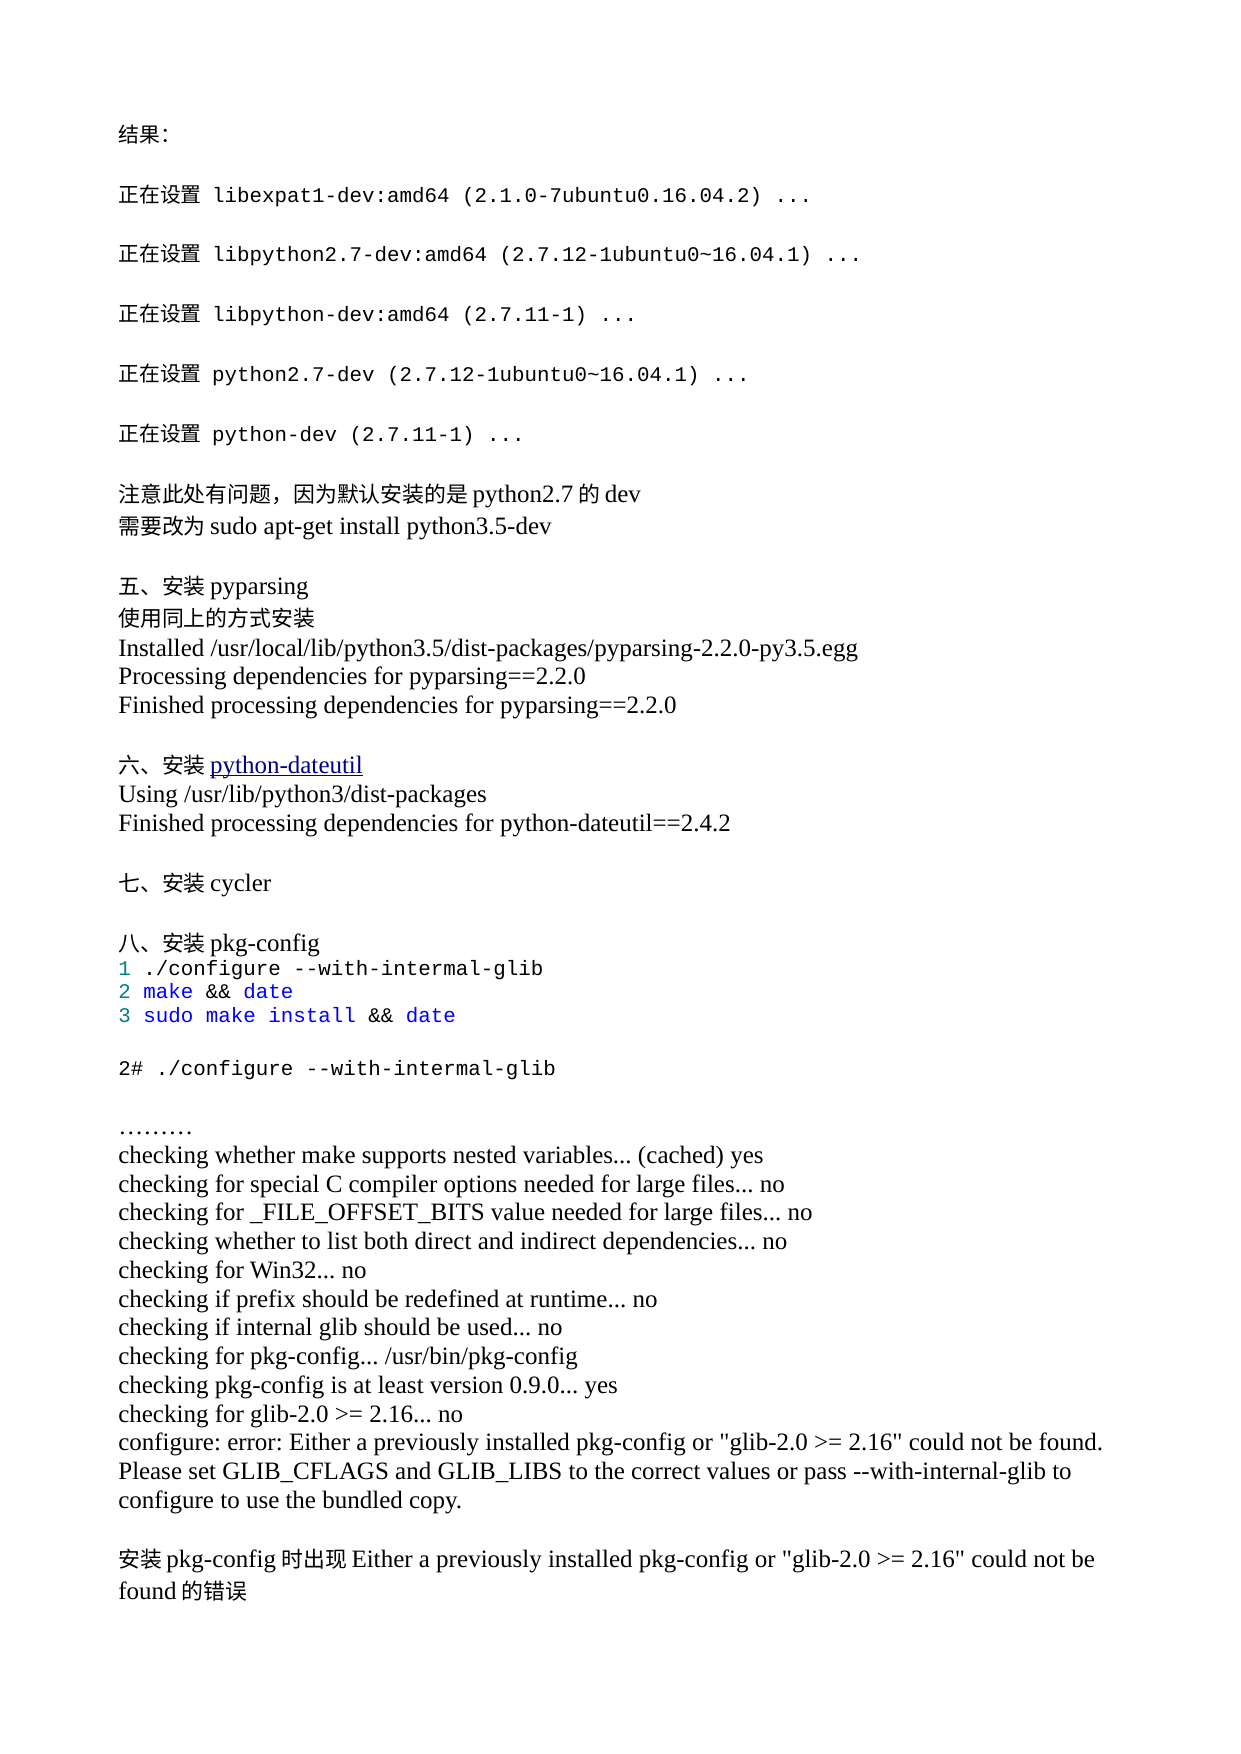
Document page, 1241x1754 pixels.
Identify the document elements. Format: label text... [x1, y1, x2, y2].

text 使用同上的方式安装 [118, 601, 1122, 633]
text checking whether make supports nested variables... (cached) yes [118, 1140, 1122, 1169]
text checking pkg-config is at least version 0.9.0... yes [118, 1370, 1122, 1399]
text Finished processing dependencies for pyparsing==2.2.0 [118, 690, 1122, 719]
text Installed /usr/local/lib/python3.5/dist-packages/pyparsing-2.2.0-py3.5.egg [118, 633, 1122, 661]
text 2# ./configure --with-intermal-glib [118, 1058, 1122, 1082]
text 注意此处有问题，因为默认安装的是python2.7的dev [118, 477, 1122, 509]
text 六、安装python-dateutil [118, 748, 1122, 779]
text checking if prefix should be redefined at runtime... no [118, 1284, 1122, 1312]
text checking if internal glib should be used... no [118, 1312, 1122, 1341]
text ……… [118, 1111, 1122, 1140]
text Finished processing dependencies for python-dateutil==2.4.2 [118, 808, 1122, 837]
text checking for glib-2.0 >= 2.16... no [118, 1399, 1122, 1427]
text checking for pkg-config... /usr/bin/pkg-config [118, 1341, 1122, 1370]
text 正在设置 python2.7-dev (2.7.12-1ubuntu0~16.04.1) ... [118, 357, 1122, 388]
text 五、安装pyparsing [118, 569, 1122, 601]
text Using /usr/lib/python3/dist-packages [118, 779, 1122, 808]
text 正在设置 libpython-dev:amd64 (2.7.11-1) ... [118, 298, 1122, 328]
text configure: error: Either a previously installed pkg-config or "glib-2.0 >= 2.16" could not be found. Please set GLIB_CFLAGS and GLIB_LIBS to the correct values or pass --with-internal-glib to configure to use the bundled copy. [118, 1427, 1122, 1514]
text checking for special C compiler options needed for large files... no [118, 1169, 1122, 1197]
text 安装pkg-config时出现 Either a previously installed pkg-config or "glib-2.0 >= 2.16" could not be found的错误 [118, 1542, 1122, 1606]
text 2 make && date [118, 981, 1122, 1005]
text 正在设置 libexpat1-dev:amd64 (2.1.0-7ubuntu0.16.04.2) ... [118, 178, 1122, 208]
text checking whether to list both direct and indirect dependencies... no [118, 1226, 1122, 1255]
text 3 sudo make install && date [118, 1005, 1122, 1029]
text 七、安装cycler [118, 866, 1122, 897]
text checking for _FILE_OFFSET_BITS value needed for large files... no [118, 1197, 1122, 1226]
text checking for Win32... no [118, 1255, 1122, 1284]
text 结果： [118, 118, 1122, 148]
text 1 ./configure --with-intermal-glib [118, 958, 1122, 981]
text 正在设置 python-dev (2.7.11-1) ... [118, 417, 1122, 448]
text 需要改为sudo apt-get install python3.5-dev [118, 509, 1122, 541]
text 八、安装pkg-config [118, 926, 1122, 958]
text Processing dependencies for pyparsing==2.2.0 [118, 661, 1122, 690]
text 正在设置 libpython2.7-dev:amd64 (2.7.12-1ubuntu0~16.04.1) ... [118, 238, 1122, 268]
